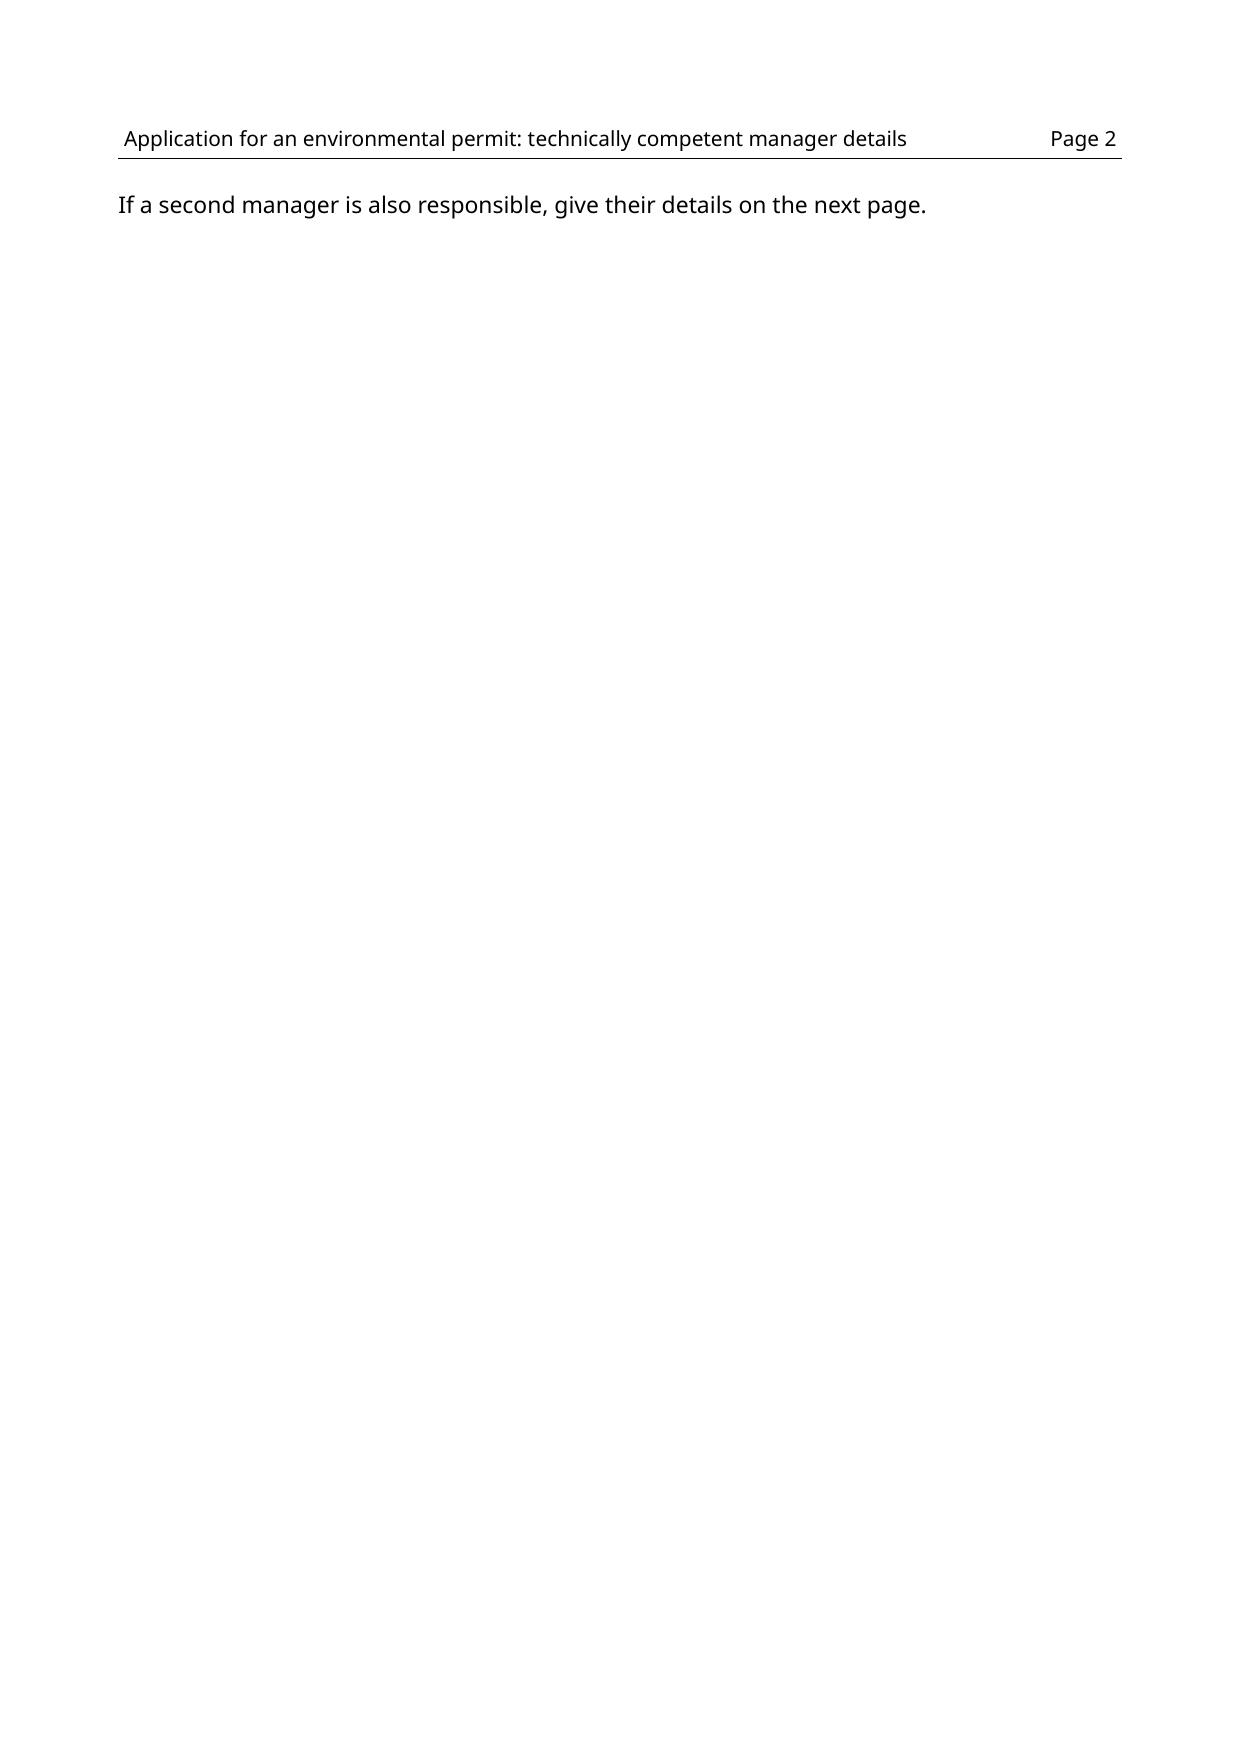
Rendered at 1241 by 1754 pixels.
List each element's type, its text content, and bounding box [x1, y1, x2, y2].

text If a second manager is also responsible, give their details on the next page. [118, 189, 1122, 220]
